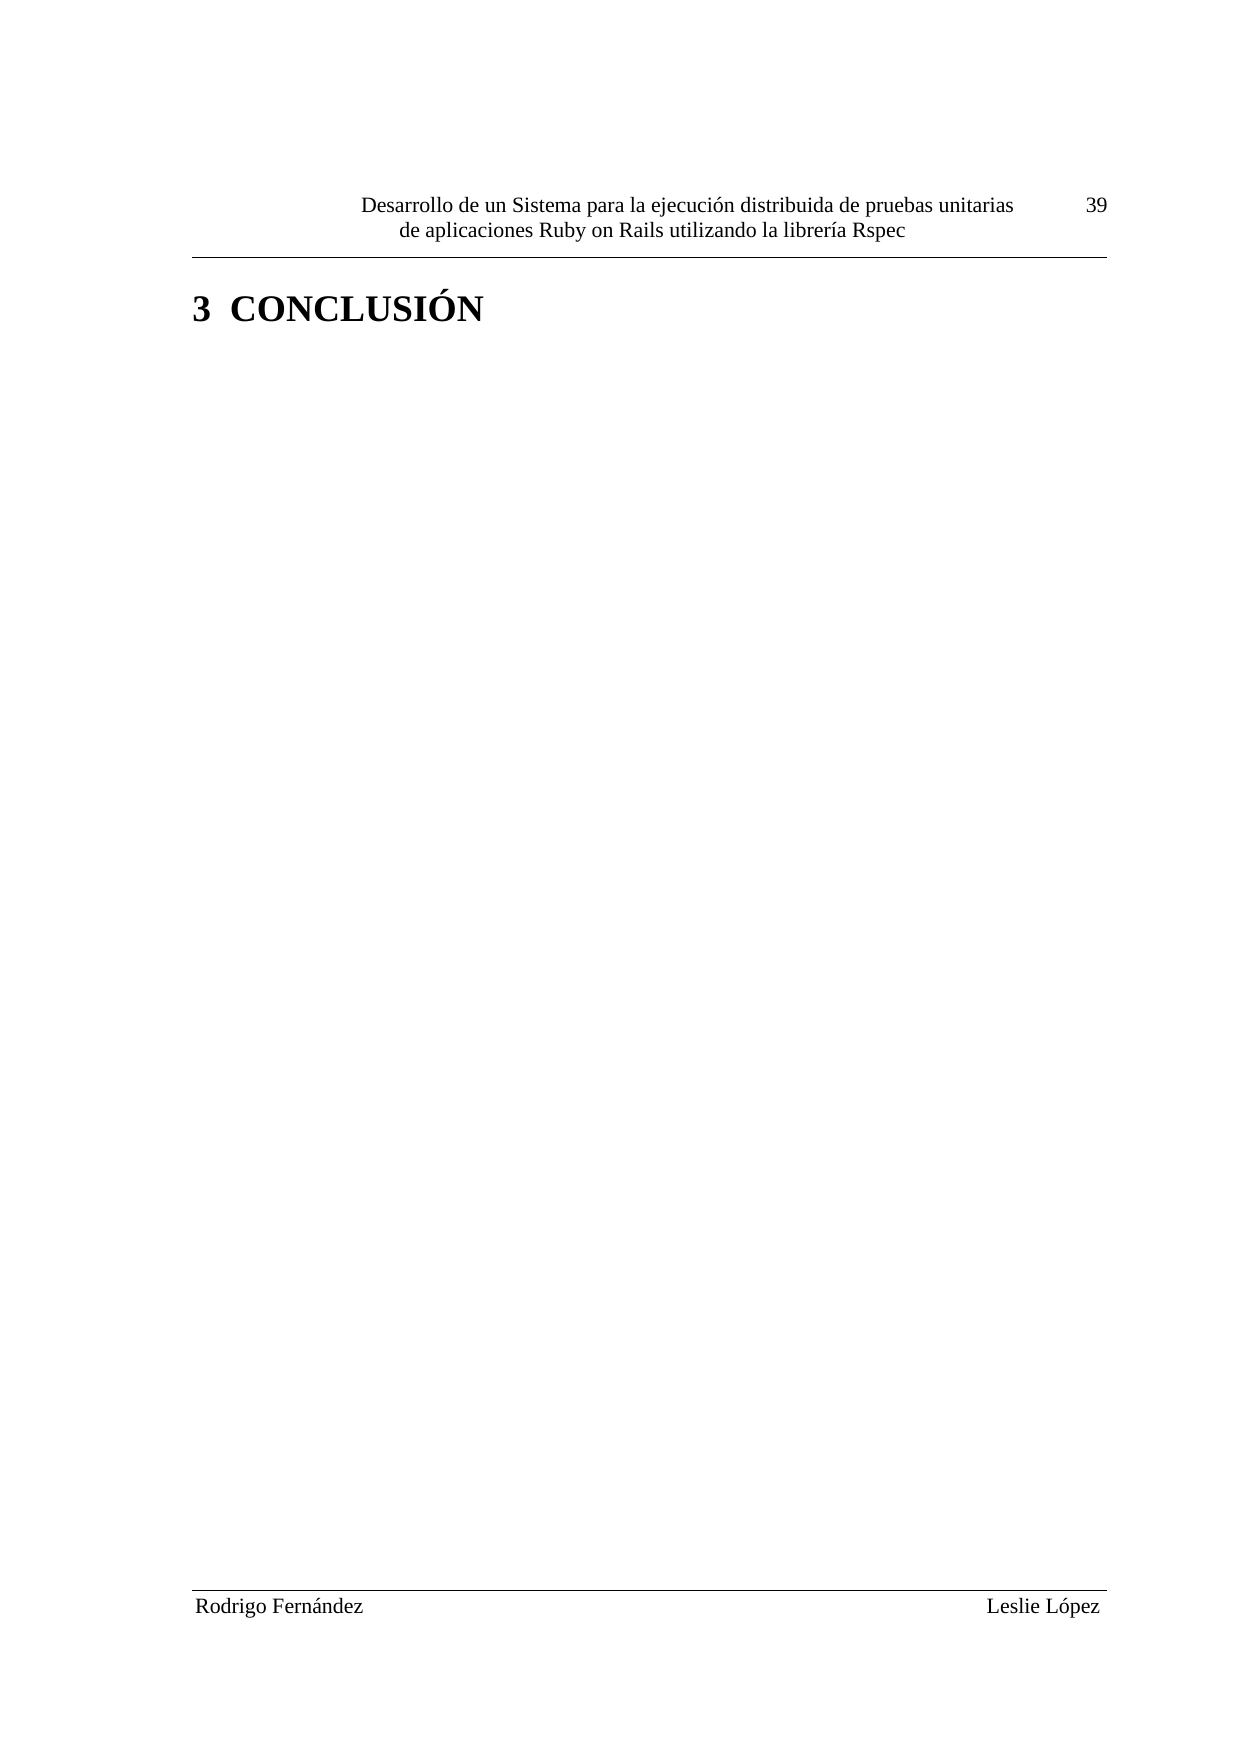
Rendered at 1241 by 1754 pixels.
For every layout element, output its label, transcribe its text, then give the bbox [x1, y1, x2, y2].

subtitle Conclusión [192, 286, 1107, 329]
